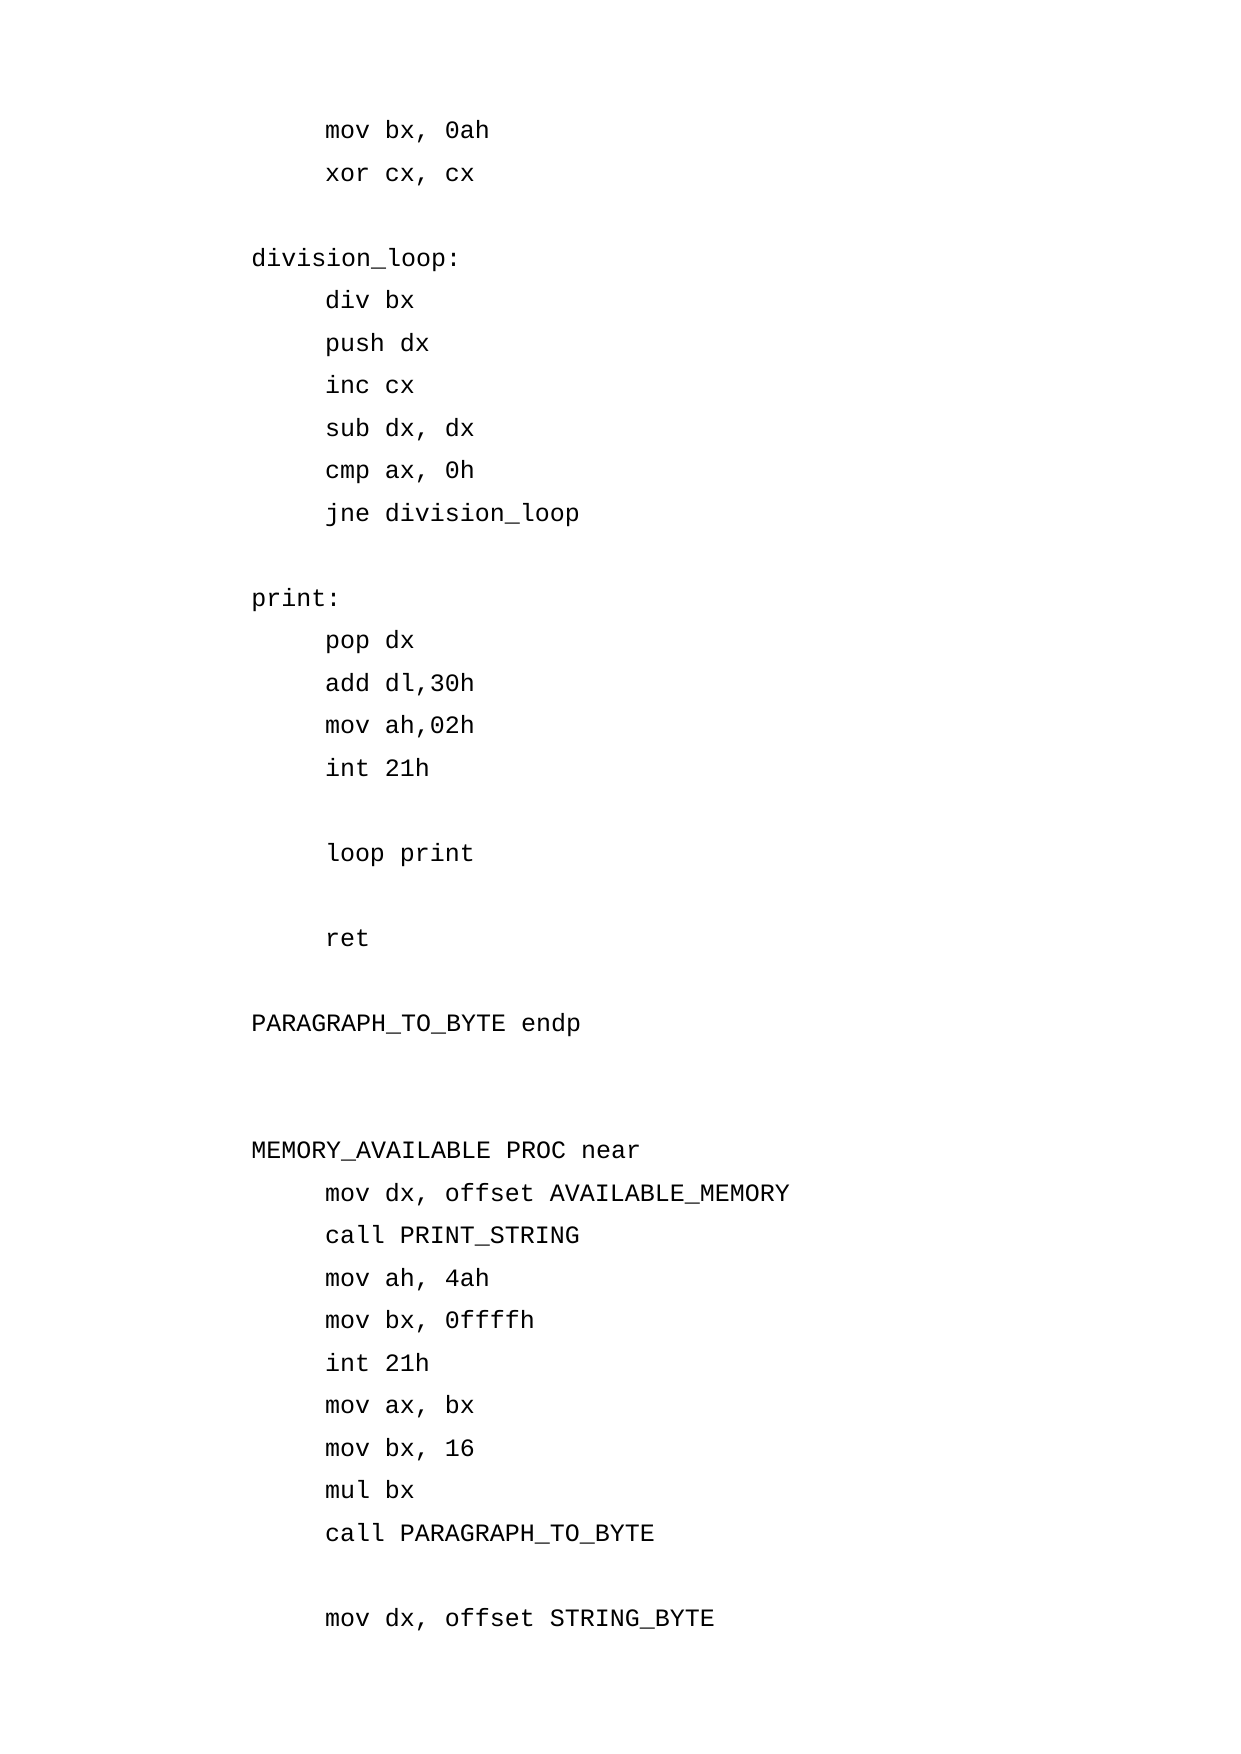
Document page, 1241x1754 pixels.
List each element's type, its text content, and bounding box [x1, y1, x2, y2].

text call PRINT_STRING [177, 1223, 1152, 1251]
text mov bx, 0ffffh [177, 1308, 1152, 1336]
text call PARAGRAPH_TO_BYTE [177, 1521, 1152, 1549]
text mov dx, offset STRING_BYTE [177, 1606, 1152, 1634]
text mov dx, offset AVAILABLE_MEMORY [177, 1181, 1152, 1209]
text mov ah, 4ah [177, 1266, 1152, 1294]
text add dl,30h [177, 671, 1152, 699]
text mov bx, 16 [177, 1436, 1152, 1464]
text mul bx [177, 1478, 1152, 1506]
text int 21h [177, 1351, 1152, 1379]
text push dx [177, 331, 1152, 359]
text division_loop: [177, 246, 1152, 274]
text ret [177, 926, 1152, 954]
text print: [177, 586, 1152, 614]
text pop dx [177, 628, 1152, 656]
text int 21h [177, 756, 1152, 784]
text mov bx, 0ah [177, 118, 1152, 146]
text loop print [177, 841, 1152, 869]
text xor cx, cx [177, 161, 1152, 189]
text div bx [177, 288, 1152, 316]
text MEMORY_AVAILABLE PROC near [177, 1138, 1152, 1166]
text mov ax, bx [177, 1393, 1152, 1421]
text cmp ax, 0h [177, 458, 1152, 486]
text inc cx [177, 373, 1152, 401]
text PARAGRAPH_TO_BYTE endp [177, 1011, 1152, 1039]
text sub dx, dx [177, 416, 1152, 444]
text jne division_loop [177, 501, 1152, 529]
text mov ah,02h [177, 713, 1152, 741]
